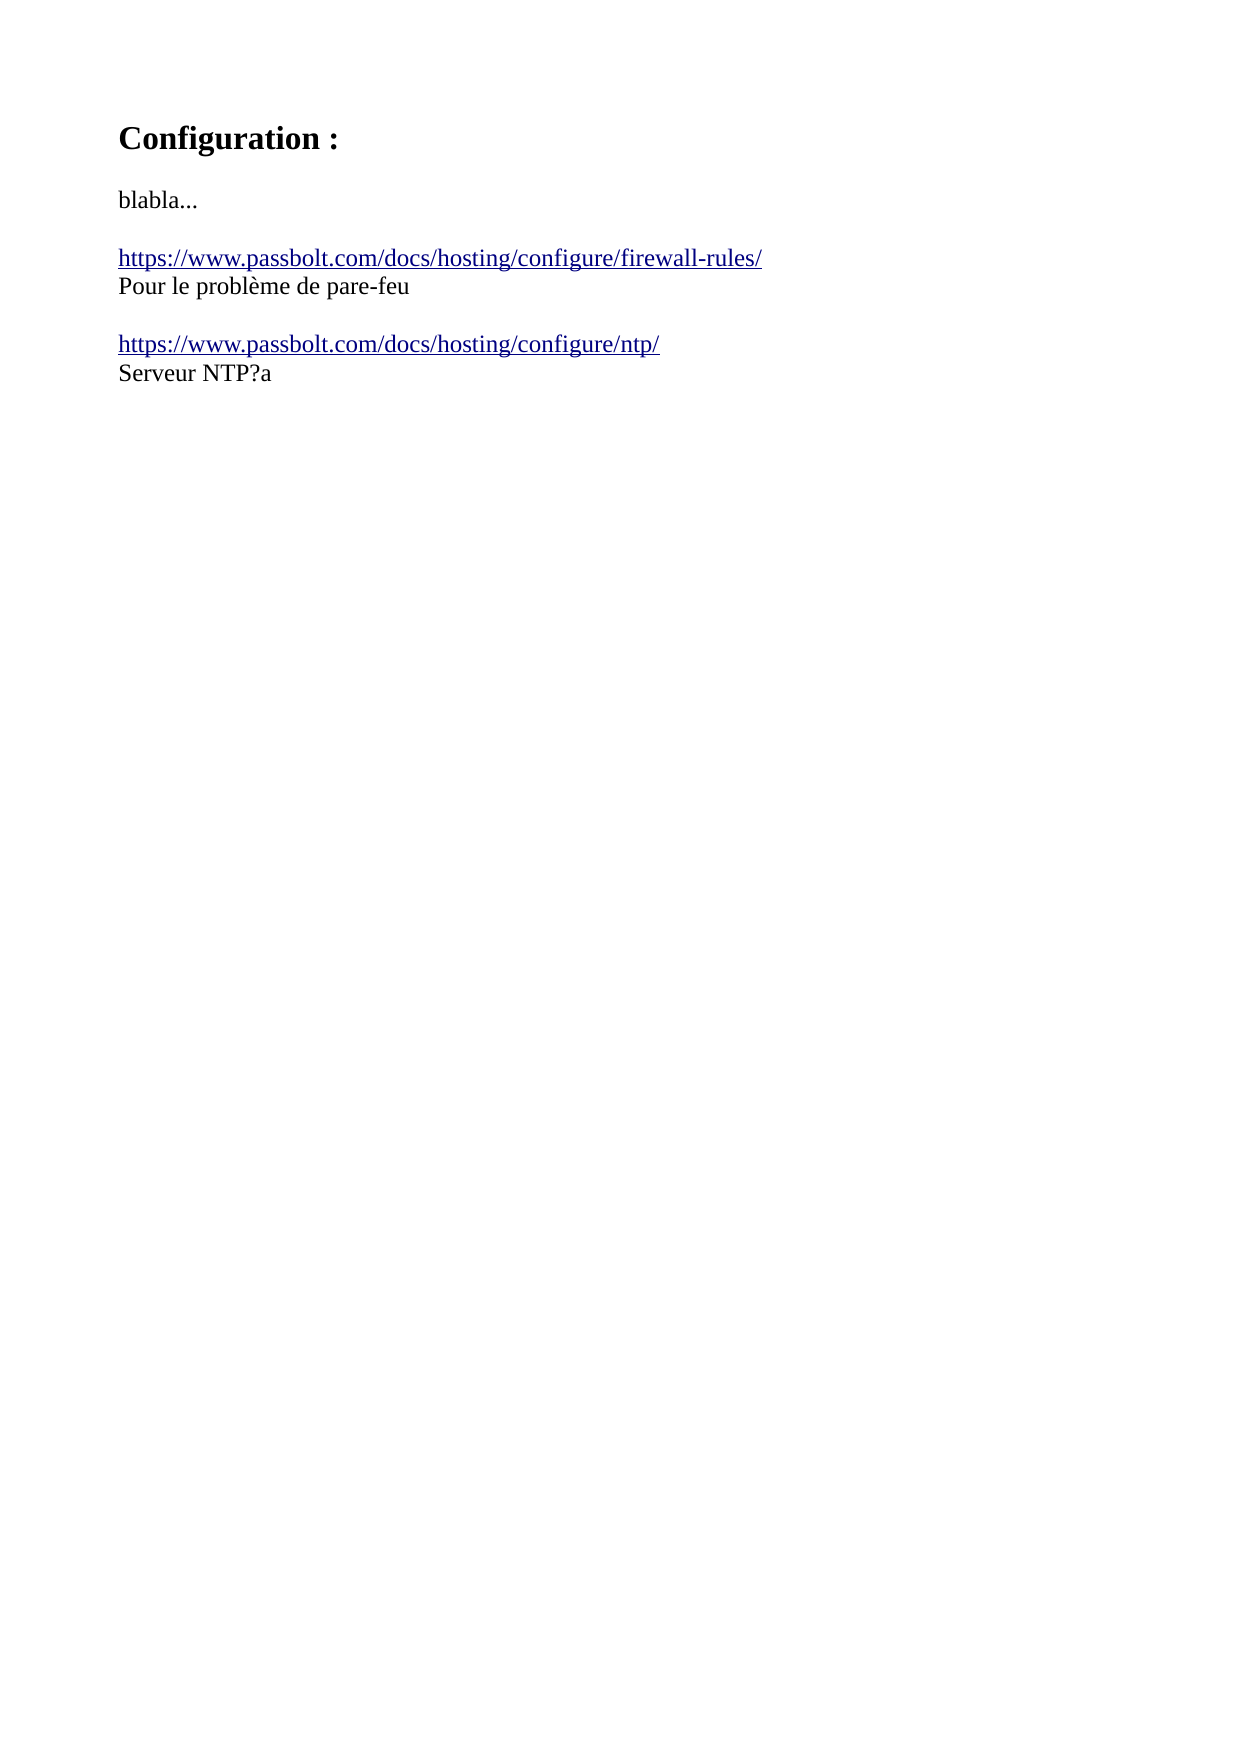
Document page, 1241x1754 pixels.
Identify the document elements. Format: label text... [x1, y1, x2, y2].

text Pour le problème de pare-feu https://www.passbolt.com/docs/hosting/configure/ntp/ Serveur NTP?a [118, 271, 1122, 386]
text https://www.passbolt.com/docs/hosting/configure/firewall-rules/ [118, 243, 1122, 271]
text Configuration : [118, 118, 1122, 156]
text blabla... [118, 185, 1122, 214]
